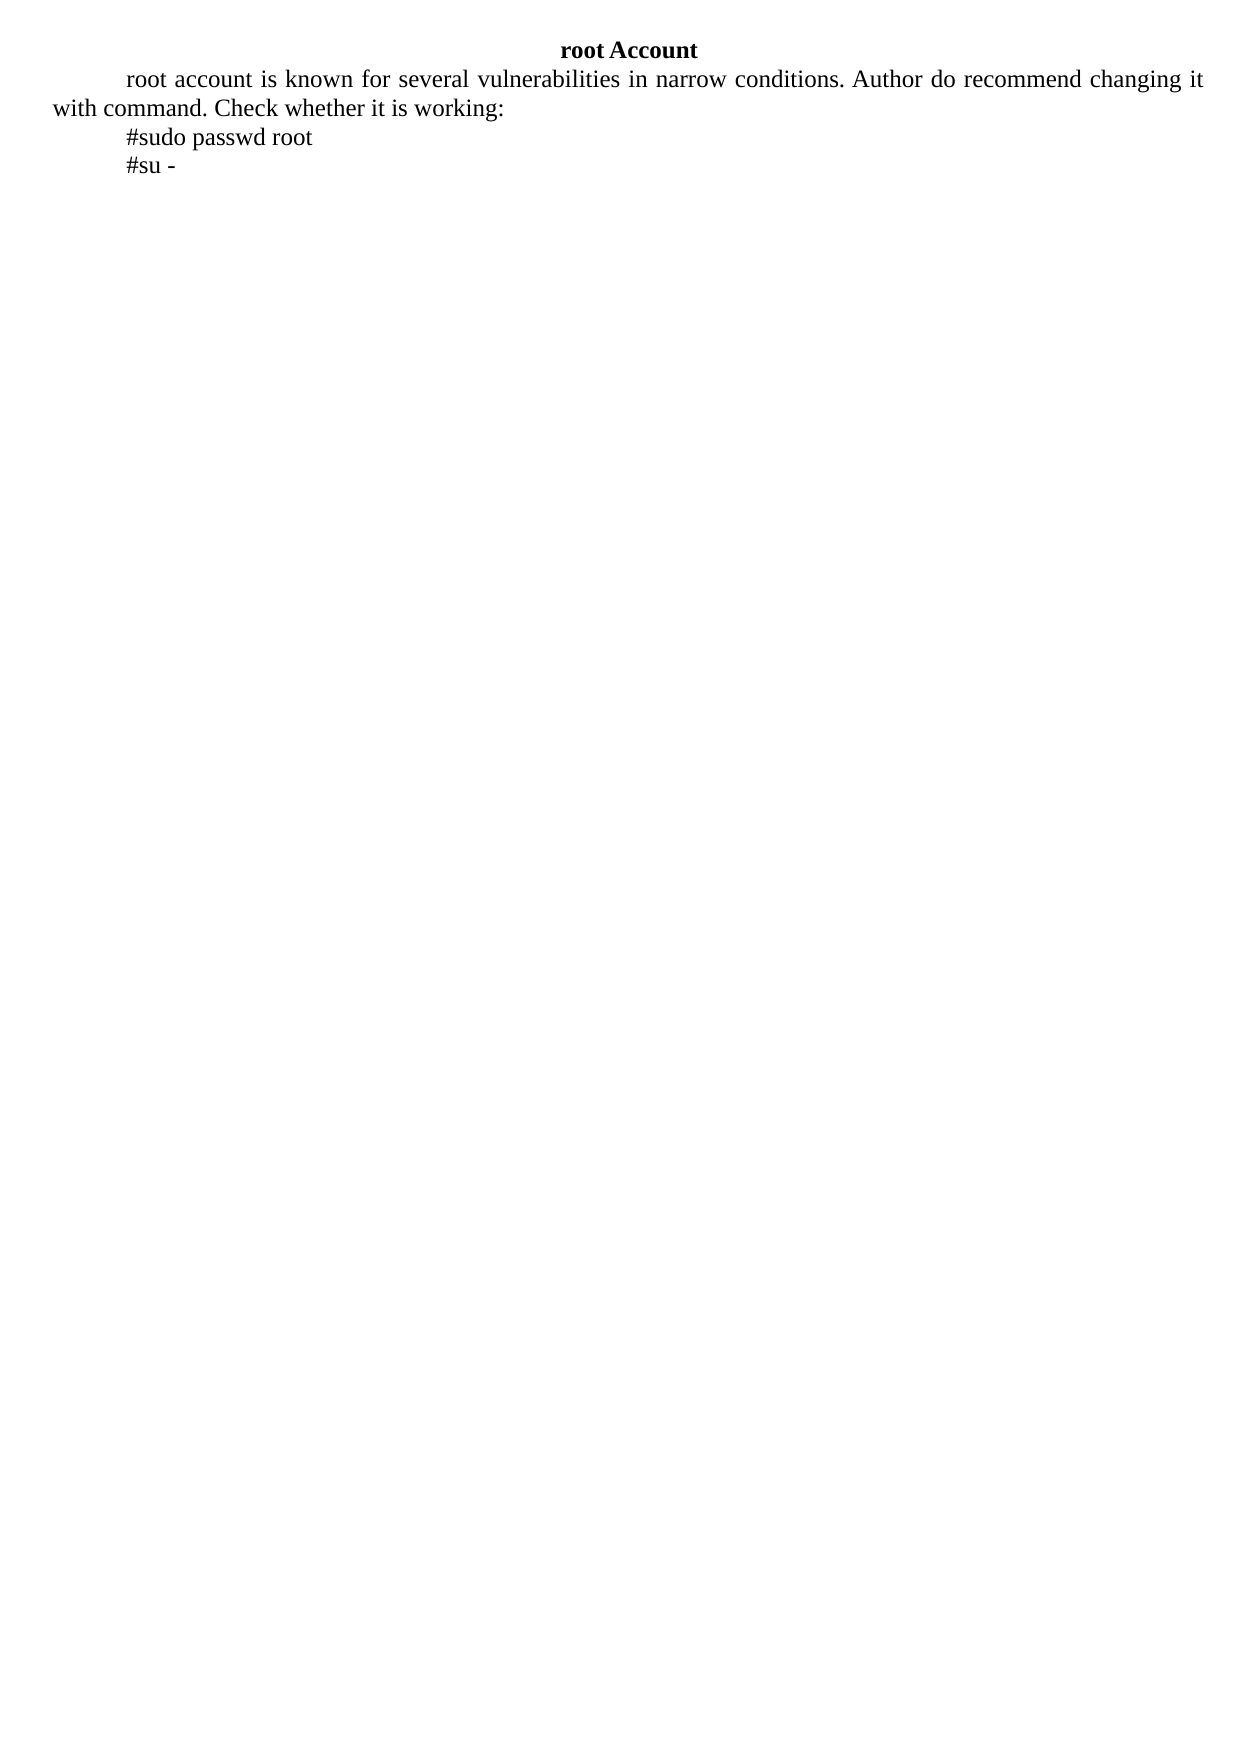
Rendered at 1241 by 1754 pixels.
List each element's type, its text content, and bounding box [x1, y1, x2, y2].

text #sudo passwd root [52, 122, 1205, 150]
text root Account [52, 35, 1205, 64]
text #su - [52, 150, 1205, 179]
text root account is known for several vulnerabilities in narrow conditions. Author do recommend changing it with command. Check whether it is working: [52, 64, 1205, 122]
